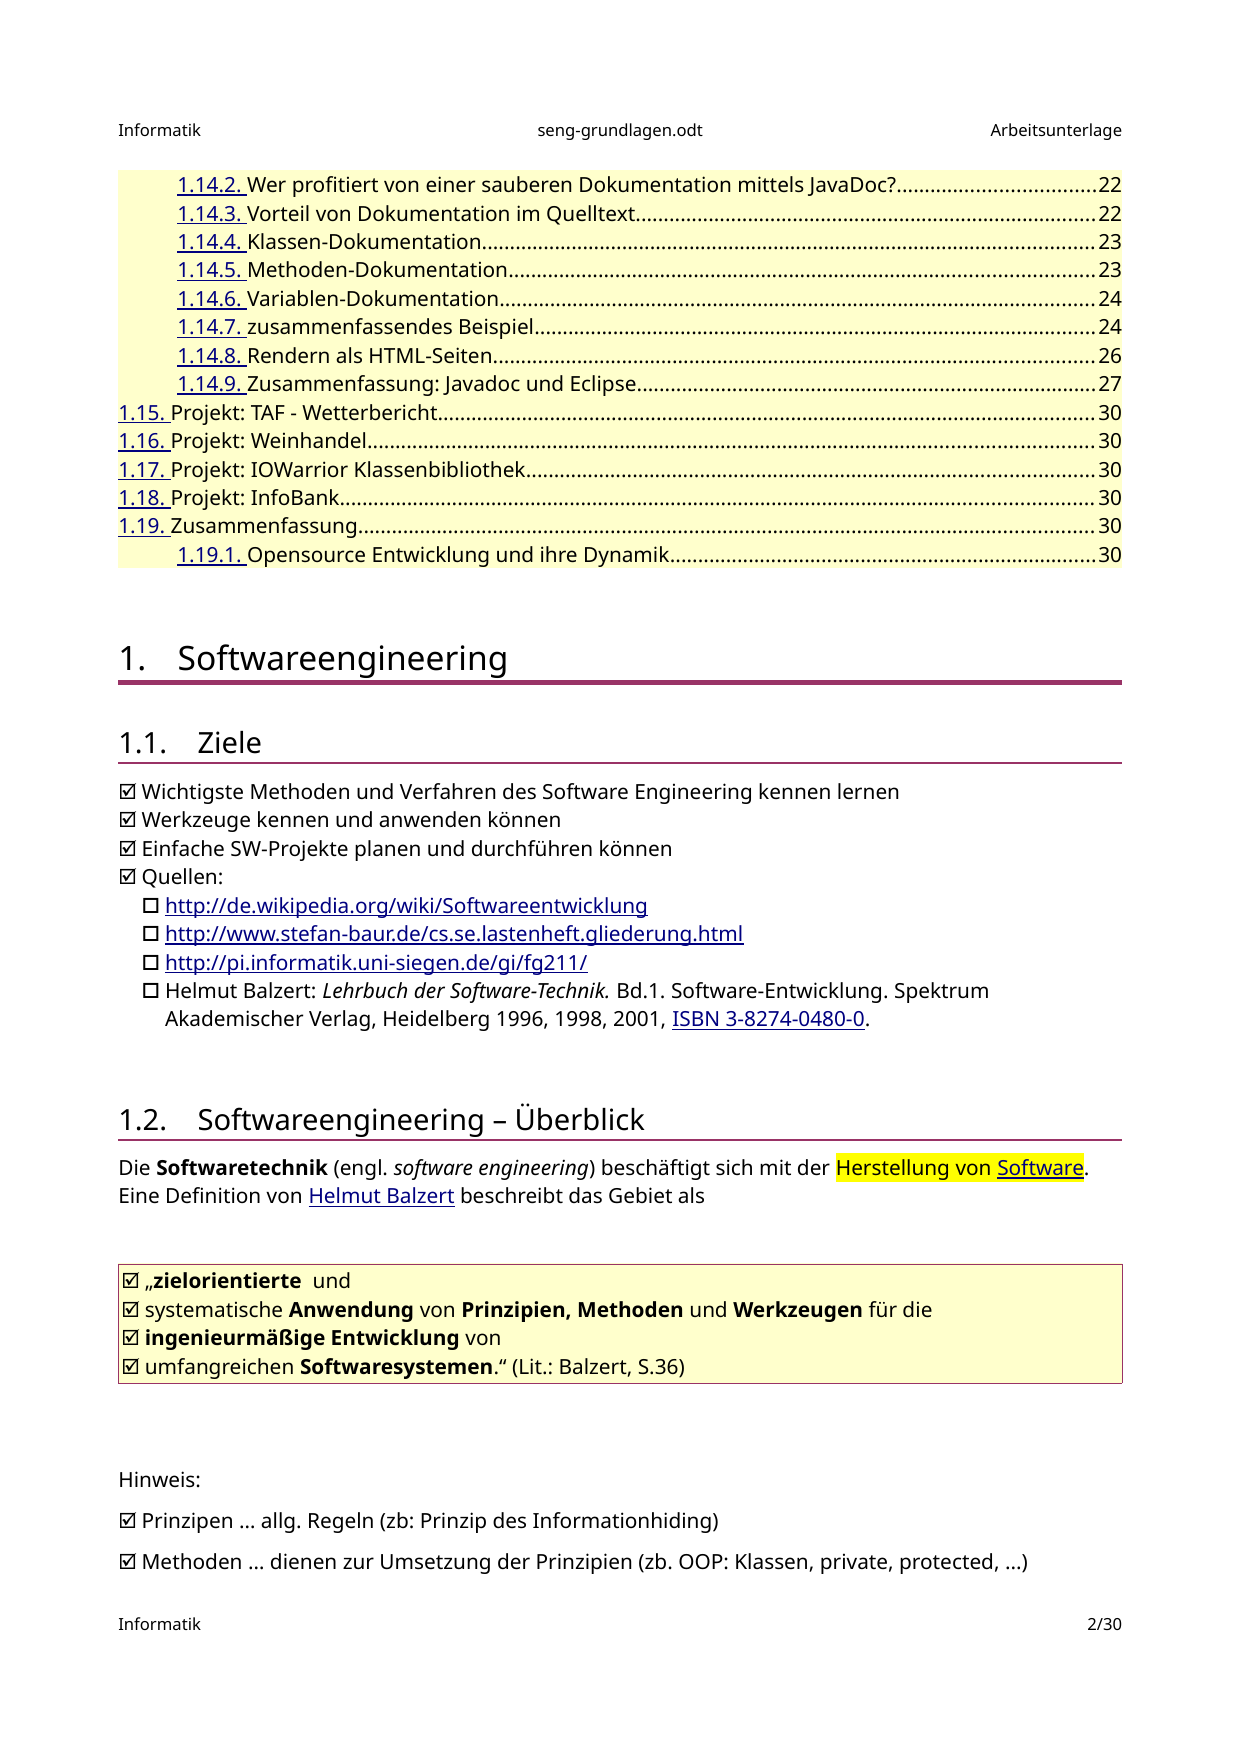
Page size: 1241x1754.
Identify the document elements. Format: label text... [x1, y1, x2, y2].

text 1.18. Projekt: InfoBank 30 [118, 483, 1122, 512]
list Prinzipen … allg. Regeln (zb: Prinzip des Informationhiding) [118, 1506, 1122, 1534]
text Hinweis: [118, 1465, 1122, 1494]
list ingenieurmäßige Entwicklung von [119, 1320, 1122, 1349]
text 1.16. Projekt: Weinhandel 30 [118, 426, 1122, 455]
text Die Softwaretechnik (engl. software engineering) beschäftigt sich mit der Herstellung von Software. Eine Definition von Helmut Balzert beschreibt das Gebiet als [118, 1153, 1122, 1210]
text 1.15. Projekt: TAF - Wetterbericht 30 [118, 398, 1122, 426]
text 1.14.8. Rendern als HTML-Seiten 26 [177, 341, 1122, 369]
list Wichtigste Methoden und Verfahren des Software Engineering kennen lernen [118, 777, 1122, 806]
list http://de.wikipedia.org/wiki/Softwareentwicklung [141, 891, 1122, 919]
text 1.17. Projekt: IOWarrior Klassenbibliothek 30 [118, 455, 1122, 483]
list Werkzeuge kennen und anwenden können [118, 806, 1122, 834]
list Quellen: [118, 862, 1122, 891]
text 1.14.5. Methoden-Dokumentation 23 [177, 256, 1122, 284]
list umfangreichen Softwaresystemen.“ (Lit.: Balzert, S.36) [119, 1349, 1122, 1383]
list Methoden … dienen zur Umsetzung der Prinzipien (zb. OOP: Klassen, private, protected, ...) [118, 1547, 1122, 1576]
list „zielorientierte und [119, 1265, 1122, 1292]
list systematische Anwendung von Prinzipien, Methoden und Werkzeugen für die [119, 1292, 1122, 1320]
list Helmut Balzert: Lehrbuch der Software-Technik. Bd.1. Software-Entwicklung. Spektrum Akademischer Verlag, Heidelberg 1996, 1998, 2001, ISBN 3-8274-0480-0. [141, 976, 1122, 1033]
text 1.14.4. Klassen-Dokumentation 23 [177, 227, 1122, 256]
list http://pi.informatik.uni-siegen.de/gi/fg211/ [141, 948, 1122, 976]
subtitle Ziele [118, 723, 1122, 762]
subtitle Softwareengineering – Überblick [118, 1099, 1122, 1139]
list http://www.stefan-baur.de/cs.se.lastenheft.gliederung.html [141, 919, 1122, 948]
text 1.19.1. Opensource Entwicklung und ihre Dynamik 30 [177, 540, 1122, 568]
text 1.19. Zusammenfassung 30 [118, 512, 1122, 540]
text 1.14.3. Vorteil von Dokumentation im Quelltext 22 [177, 199, 1122, 227]
list Einfache SW-Projekte planen und durchführen können [118, 834, 1122, 862]
text 1.14.9. Zusammenfassung: Javadoc und Eclipse 27 [177, 369, 1122, 398]
text 1.14.2. Wer profitiert von einer sauberen Dokumentation mittels JavaDoc? 22 [177, 170, 1122, 199]
text 1.14.7. zusammenfassendes Beispiel 24 [177, 312, 1122, 341]
subtitle Softwareengineering [118, 634, 1122, 680]
text 1.14.6. Variablen-Dokumentation 24 [177, 284, 1122, 312]
